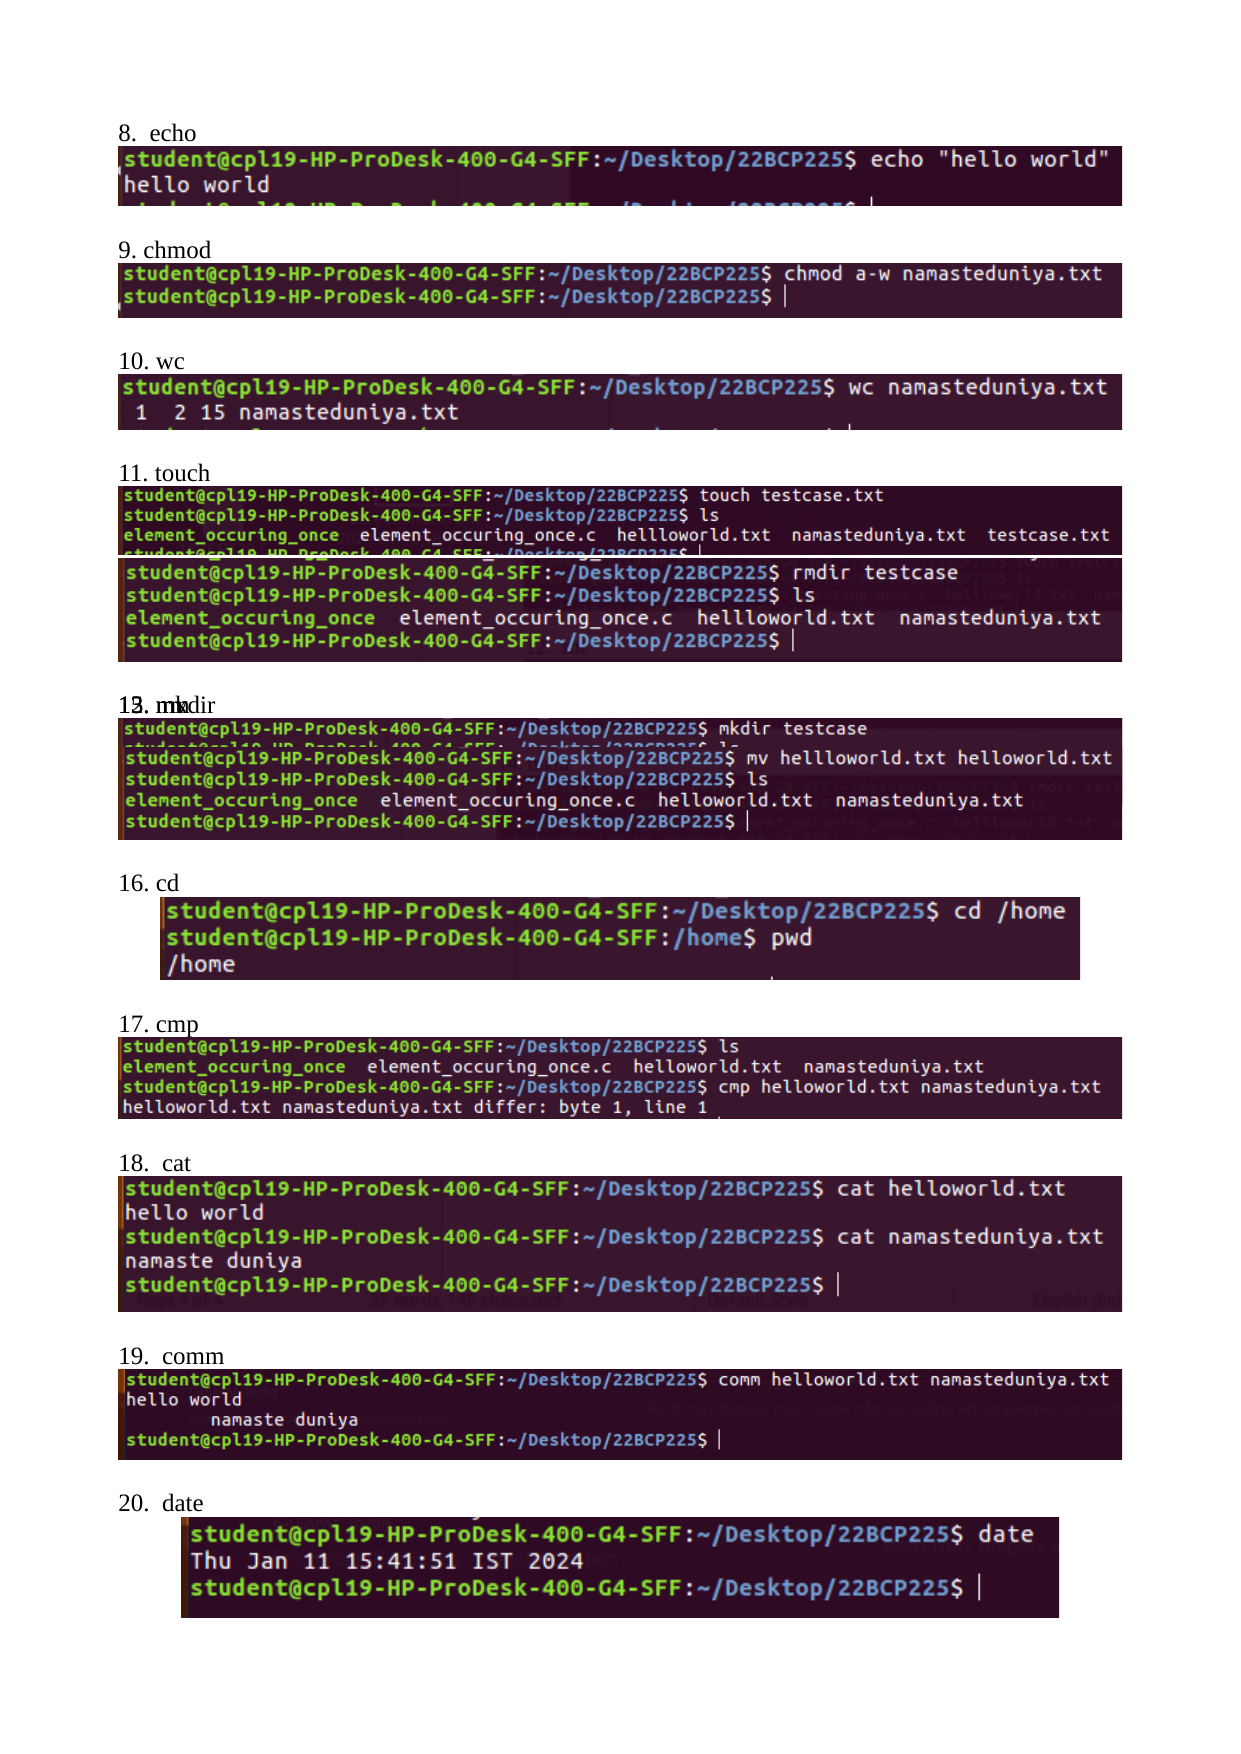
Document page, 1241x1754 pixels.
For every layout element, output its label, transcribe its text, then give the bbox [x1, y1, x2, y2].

text 19. comm [118, 1341, 1122, 1369]
picture [181, 1517, 1060, 1618]
picture [160, 897, 1081, 980]
text 8. echo [118, 118, 1122, 146]
picture [118, 263, 1123, 318]
picture [118, 1176, 1123, 1312]
text 20. date [118, 1488, 1122, 1517]
text 16. cd [118, 868, 1122, 897]
picture [118, 486, 1123, 555]
text 15. mv [118, 690, 1122, 718]
text 17. cmp [118, 1009, 1122, 1037]
picture [118, 374, 1123, 430]
text 10. wc [118, 346, 1122, 374]
picture [118, 718, 1123, 840]
text 18. cat [118, 1148, 1122, 1176]
picture [118, 1037, 1123, 1119]
picture [118, 558, 1123, 662]
picture [118, 1369, 1123, 1460]
text 11. touch [118, 458, 1122, 486]
text 9. chmod [118, 235, 1122, 263]
picture [118, 146, 1123, 206]
